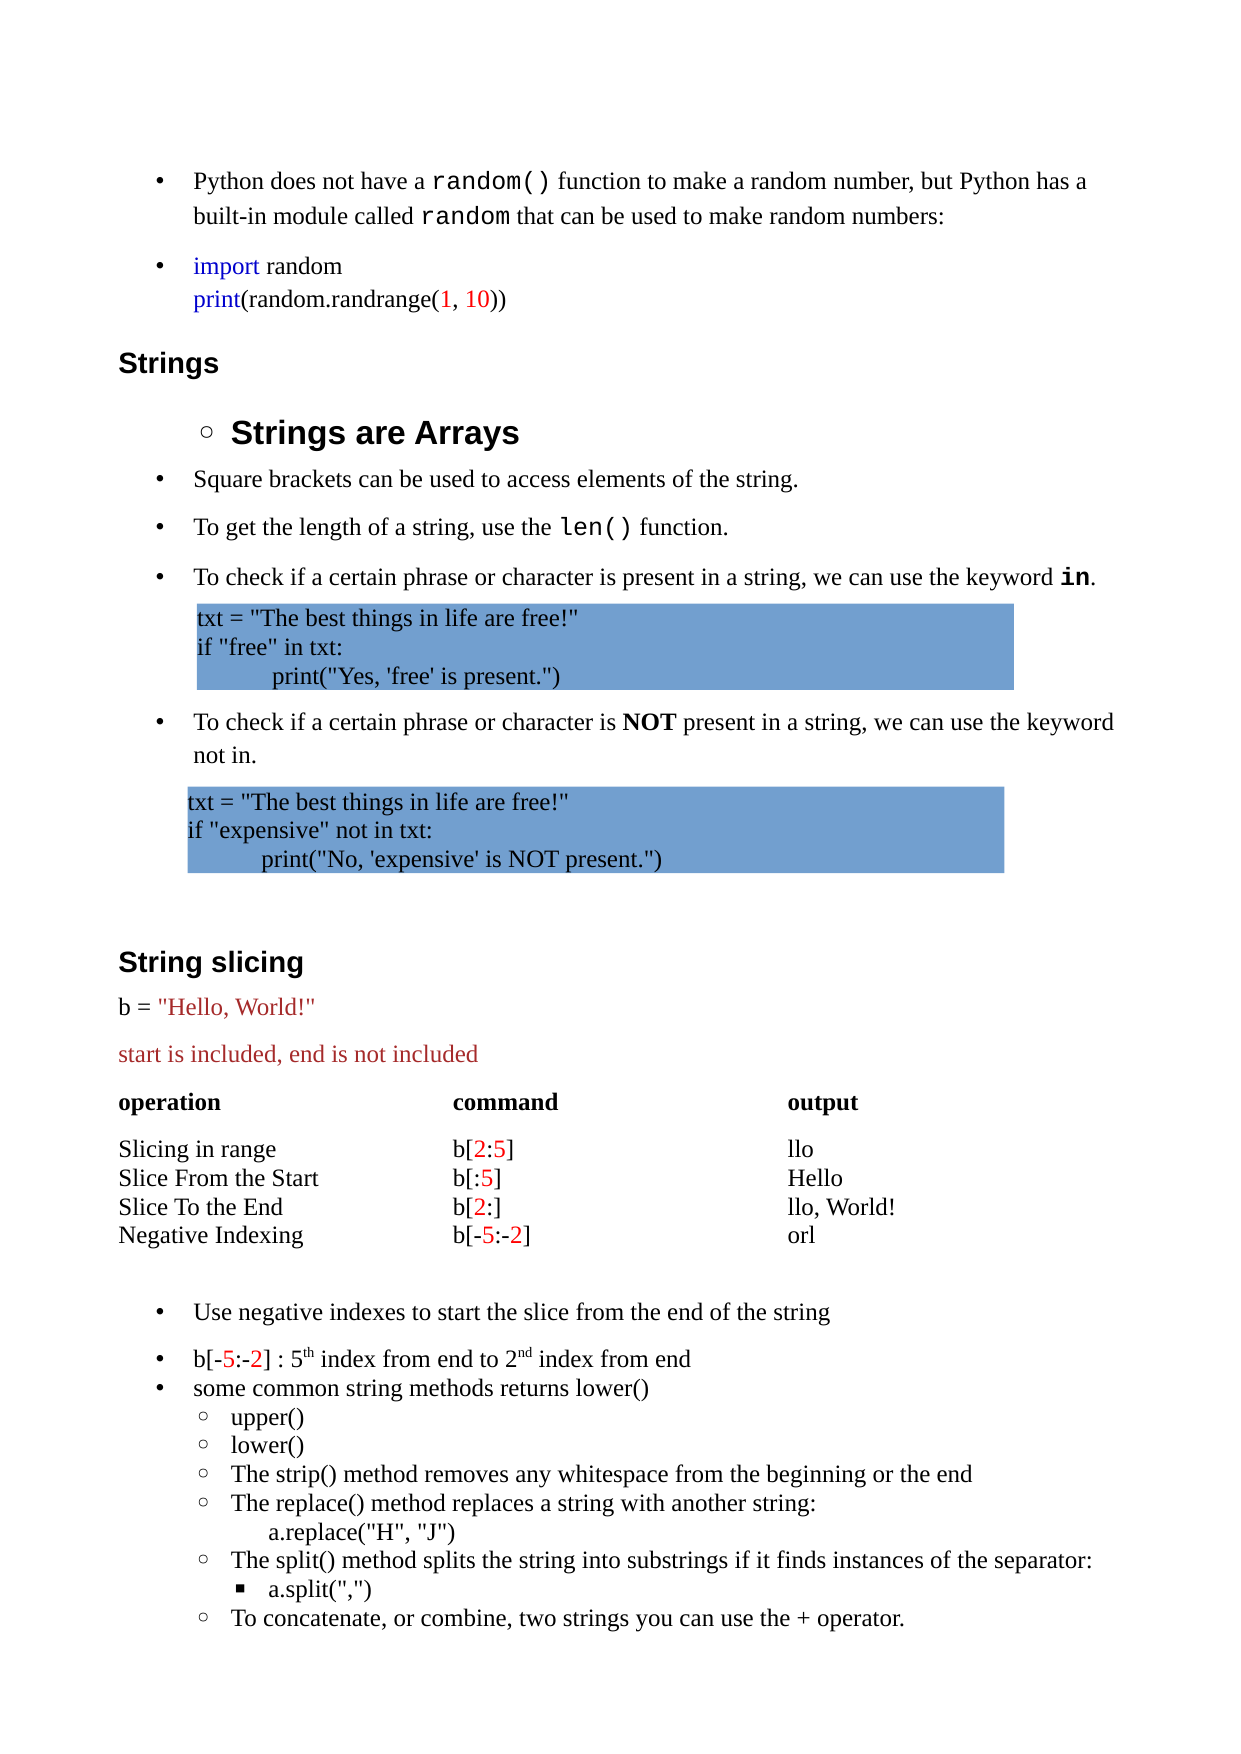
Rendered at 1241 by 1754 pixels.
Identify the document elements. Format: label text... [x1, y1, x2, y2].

table_header output [788, 1087, 1122, 1134]
list The strip() method removes any whitespace from the beginning or the end [193, 1459, 1122, 1488]
table_header command [453, 1087, 787, 1134]
list To concatenate, or combine, two strings you can use the + operator. [193, 1603, 1122, 1632]
table_header operation [118, 1087, 453, 1134]
table_cell b[2:] [453, 1192, 787, 1220]
subtitle Strings [118, 346, 1122, 380]
list Use negative indexes to start the slice from the end of the string [156, 1297, 1122, 1326]
table_cell Slice From the Start [118, 1163, 453, 1192]
list To check if a certain phrase or character is NOT present in a string, we can use the keyword not in. [156, 707, 1122, 769]
table_cell b[2:5] [453, 1134, 787, 1163]
table_cell Hello [788, 1163, 1122, 1192]
list To check if a certain phrase or character is present in a string, we can use the keyword in. [156, 562, 1122, 593]
table_cell b[-5:-2] [453, 1220, 787, 1249]
table_cell b[:5] [453, 1163, 787, 1192]
subtitle Strings are Arrays [193, 413, 1122, 452]
list To get the length of a string, use the len() function. [156, 512, 1122, 543]
list b[-5:-2] : 5th index from end to 2nd index from end [156, 1344, 1122, 1373]
list some common string methods returns lower() [156, 1373, 1122, 1402]
list upper() [193, 1402, 1122, 1431]
table_cell orl [788, 1220, 1122, 1249]
list The replace() method replaces a string with another string: [193, 1488, 1122, 1517]
table_cell llo [788, 1134, 1122, 1163]
table_cell llo, World! [788, 1192, 1122, 1220]
list import random print(random.randrange(1, 10)) [156, 251, 1122, 313]
text start is included, end is not included [118, 1039, 1122, 1068]
table_cell Negative Indexing [118, 1220, 453, 1249]
text b = "Hello, World!" [118, 992, 1122, 1020]
list a.split(",") [231, 1574, 1122, 1603]
list Square brackets can be used to access elements of the string. [156, 464, 1122, 493]
list a.replace("H", "J") [231, 1517, 1122, 1546]
subtitle String slicing [118, 945, 1122, 979]
list Python does not have a random() function to make a random number, but Python has a built-in module called random that can be used to make random numbers: [156, 166, 1122, 232]
table_cell Slice To the End [118, 1192, 453, 1220]
table_cell Slicing in range [118, 1134, 453, 1163]
list lower() [193, 1431, 1122, 1459]
list The split() method splits the string into substrings if it finds instances of the separator: [193, 1546, 1122, 1574]
